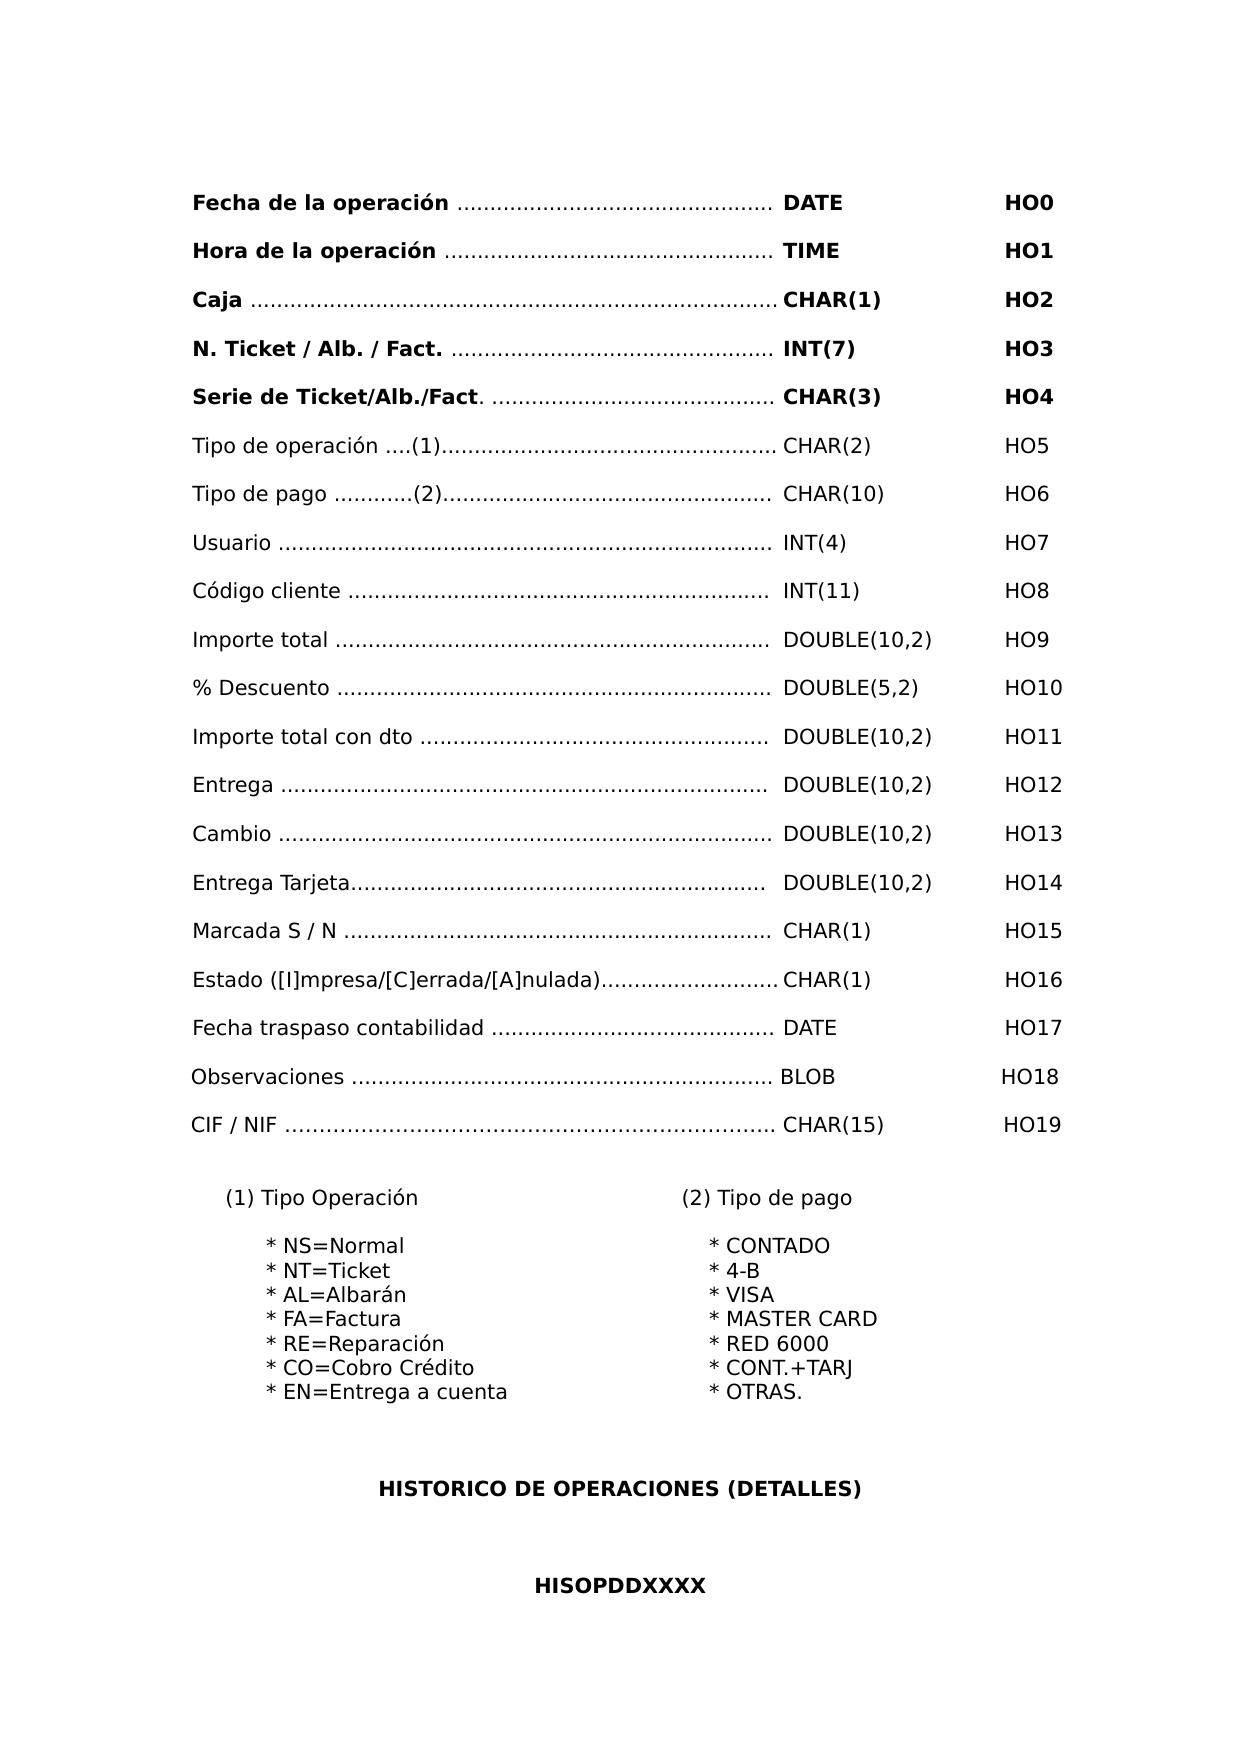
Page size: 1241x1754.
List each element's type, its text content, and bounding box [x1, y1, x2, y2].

text Código cliente ................................................................ INT(11) HO8 [118, 579, 1122, 603]
text * CO=Cobro Crédito * CONT.+TARJ [118, 1356, 1122, 1380]
text (1) Tipo Operación (2) Tipo de pago [118, 1186, 1122, 1210]
text Importe total con dto ..................................................... DOUBLE(10,2) HO11 [118, 725, 1122, 749]
text Serie de Ticket/Alb./Fact. ........................................... CHAR(3) HO4 [118, 385, 1122, 409]
text * FA=Factura * MASTER CARD [118, 1307, 1122, 1332]
text * RE=Reparación * RED 6000 [118, 1332, 1122, 1356]
text Tipo de operación ....(1)................................................... CHAR(2) HO5 [118, 434, 1122, 458]
text Hora de la operación .................................................. TIME HO1 [118, 239, 1122, 264]
text * EN=Entrega a cuenta * OTRAS. [118, 1380, 1122, 1404]
text Entrega .......................................................................... DOUBLE(10,2) HO12 [118, 773, 1122, 798]
text HISOPDDXXXX [118, 1574, 1122, 1599]
text Fecha de la operación ................................................ DATE HO0 [118, 191, 1122, 215]
text Tipo de pago ............(2).................................................. CHAR(10) HO6 [118, 482, 1122, 506]
text N. Ticket / Alb. / Fact. ................................................. INT(7) HO3 [118, 337, 1122, 361]
text HISTORICO DE OPERACIONES (DETALLES) [118, 1477, 1122, 1502]
text Marcada S / N ................................................................. CHAR(1) HO15 [118, 919, 1122, 943]
text % Descuento .................................................................. DOUBLE(5,2) HO10 [118, 676, 1122, 701]
text Importe total .................................................................. DOUBLE(10,2) HO9 [118, 628, 1122, 652]
text CIF / NIF …………………………………………………………….. CHAR(15) HO19 [118, 1113, 1122, 1137]
text Fecha traspaso contabilidad ........................................... DATE HO17 [118, 1016, 1122, 1040]
text * NT=Ticket * 4-B [118, 1259, 1122, 1283]
text Usuario ........................................................................... INT(4) HO7 [118, 531, 1122, 555]
text Observaciones ................................................................ BLOB HO18 [118, 1065, 1122, 1089]
text Estado ([I]mpresa/[C]errada/[A]nulada)........................... CHAR(1) HO16 [118, 968, 1122, 1016]
text * NS=Normal * CONTADO [118, 1234, 1122, 1259]
text Entrega Tarjeta............................................................... DOUBLE(10,2) HO14 [118, 871, 1122, 895]
text Cambio ........................................................................... DOUBLE(10,2) HO13 [118, 822, 1122, 846]
text Caja ................................................................................ CHAR(1) HO2 [118, 288, 1122, 312]
text * AL=Albarán * VISA [118, 1283, 1122, 1307]
